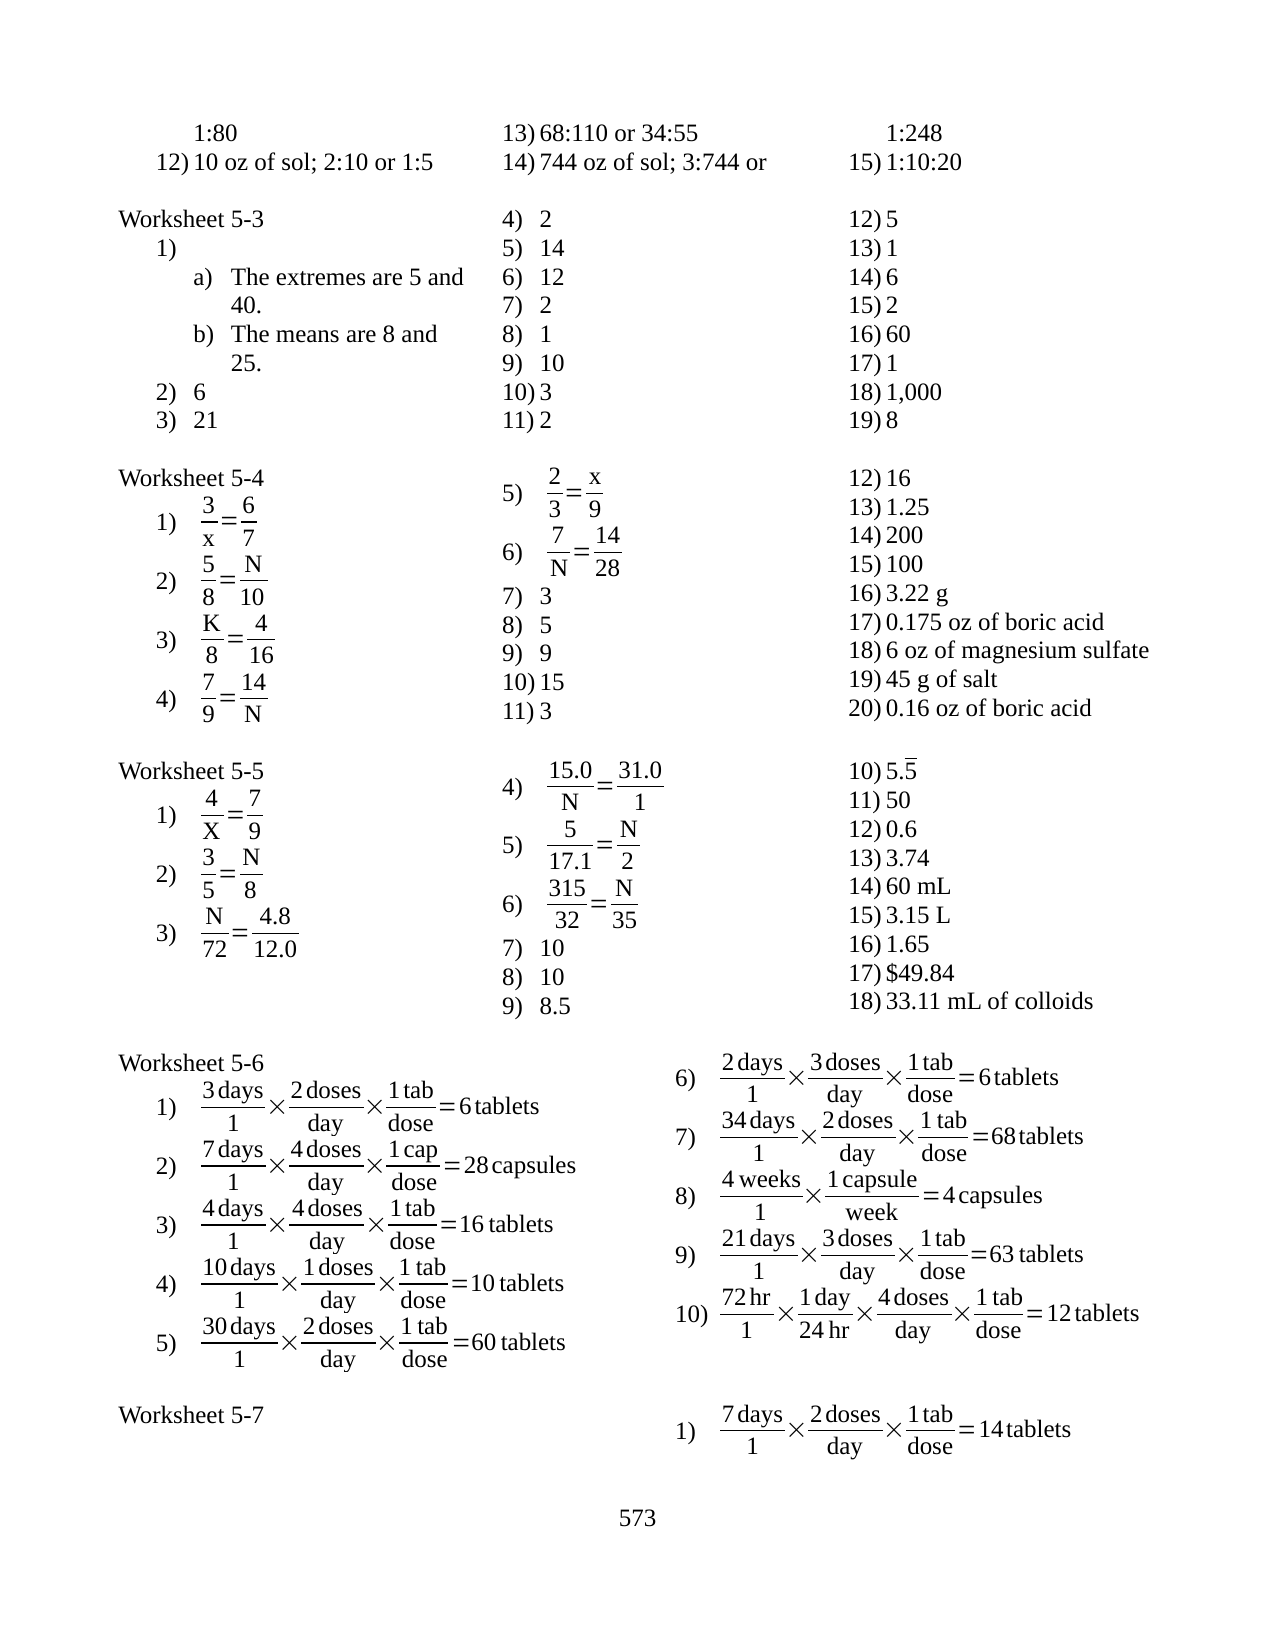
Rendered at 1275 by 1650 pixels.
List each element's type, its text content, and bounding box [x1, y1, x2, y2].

list 100 [848, 549, 1157, 578]
list 1:10:20 [848, 147, 1157, 176]
list 12 [502, 262, 811, 291]
list 2 [848, 291, 1157, 319]
list 3 [502, 581, 811, 610]
text Worksheet 5-5 [118, 756, 464, 785]
list 0.6 [848, 814, 1157, 843]
list 1.25 [848, 492, 1157, 521]
text Worksheet 5-7 [118, 1401, 637, 1429]
list 2 [502, 204, 811, 233]
list 50 [848, 785, 1157, 814]
list 6 [848, 262, 1157, 291]
list 60 mL [848, 871, 1157, 900]
list 5 [502, 610, 811, 638]
list 15 [502, 667, 811, 696]
list 1:248 [848, 118, 1157, 147]
list 1 [848, 348, 1157, 377]
list The extremes are 5 and 40. [193, 262, 464, 319]
list 10 oz of sol; 2:10 or 1:5 [156, 147, 464, 176]
list 10 [502, 962, 811, 991]
list 16 [848, 463, 1157, 492]
list 2 [502, 406, 811, 434]
list 6 [156, 377, 464, 406]
list 0.16 oz of boric acid [848, 693, 1157, 722]
list 1 [848, 233, 1157, 262]
list 0.175 oz of boric acid [848, 607, 1157, 636]
list 1:80 [156, 118, 464, 147]
list 1.65 [848, 929, 1157, 958]
list The means are 8 and 25. [193, 319, 464, 377]
list 3.22 g [848, 578, 1157, 607]
list 200 [848, 521, 1157, 549]
list 744 oz of sol; 3:744 or [502, 147, 811, 176]
list 68:110 or 34:55 [502, 118, 811, 147]
list $49.84 [848, 958, 1157, 986]
list 3.74 [848, 843, 1157, 871]
text Worksheet 5-4 [118, 463, 464, 492]
list 45 g of salt [848, 664, 1157, 693]
list 5.5 [848, 756, 1157, 785]
list 3 [502, 696, 811, 725]
list 21 [156, 406, 464, 434]
list 10 [502, 933, 811, 962]
list 2 [502, 291, 811, 319]
list 14 [502, 233, 811, 262]
list 10 [502, 348, 811, 377]
list 6 oz of magnesium sulfate [848, 636, 1157, 664]
list 8 [848, 406, 1157, 434]
list 60 [848, 319, 1157, 348]
text Worksheet 5-3 [118, 204, 464, 233]
list 5 [848, 204, 1157, 233]
list 3.15 L [848, 900, 1157, 929]
list 33.11 mL of colloids [848, 986, 1157, 1015]
list 3 [502, 377, 811, 406]
list 1 [502, 319, 811, 348]
list 9 [502, 638, 811, 667]
list 8.5 [502, 991, 811, 1019]
text Worksheet 5-6 [118, 1048, 637, 1077]
list 1,000 [848, 377, 1157, 406]
